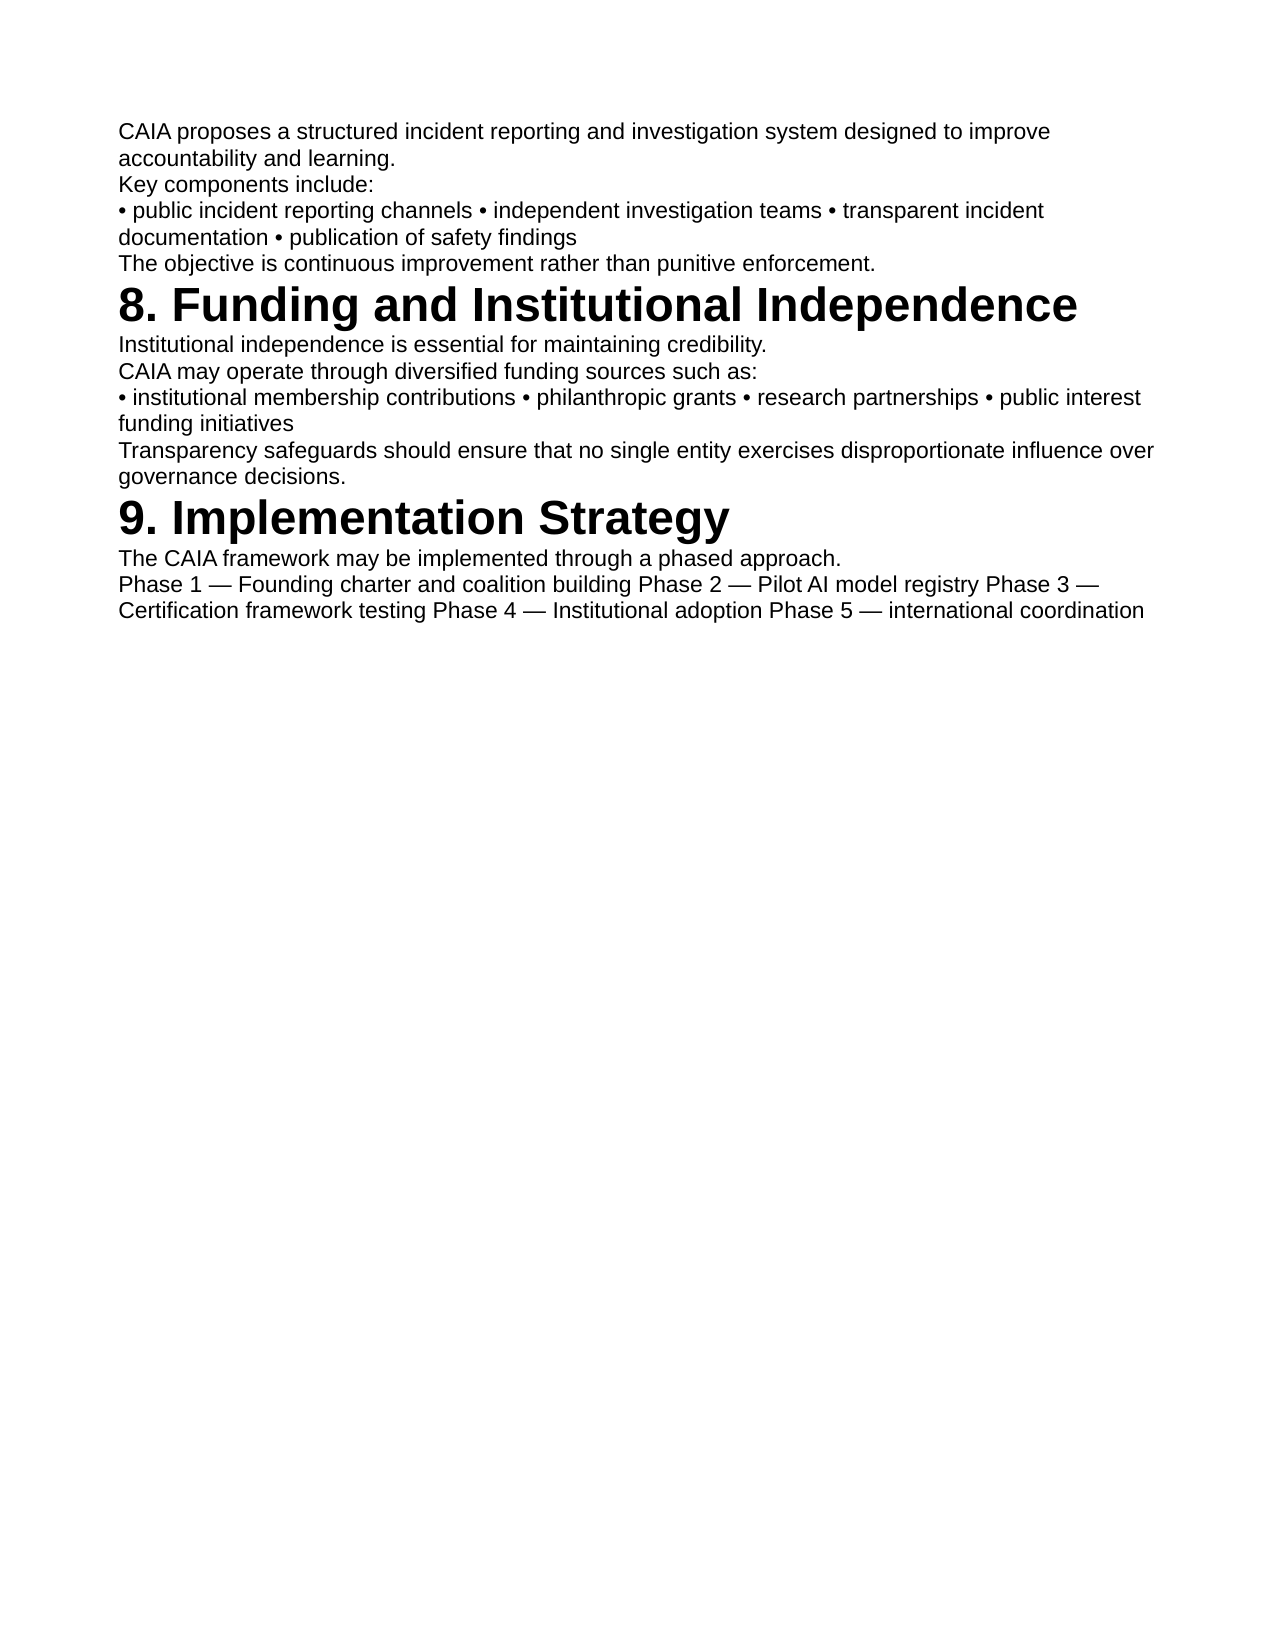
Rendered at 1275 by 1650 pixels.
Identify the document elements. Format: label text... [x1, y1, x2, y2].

text Phase 1 — Founding charter and coalition building Phase 2 — Pilot AI model registry Phase 3 — Certification framework testing Phase 4 — Institutional adoption Phase 5 — international coordination [118, 571, 1157, 624]
text Transparency safeguards should ensure that no single entity exercises disproportionate influence over governance decisions. [118, 437, 1157, 489]
text Institutional independence is essential for maintaining credibility. [118, 331, 1157, 358]
text CAIA may operate through diversified funding sources such as: [118, 358, 1157, 384]
text • institutional membership contributions • philanthropic grants • research partnerships • public interest funding initiatives [118, 384, 1157, 437]
text 9. Implementation Strategy [118, 489, 1157, 544]
text 8. Funding and Institutional Independence [118, 276, 1157, 331]
text The objective is continuous improvement rather than punitive enforcement. [118, 250, 1157, 276]
text • public incident reporting channels • independent investigation teams • transparent incident documentation • publication of safety findings [118, 197, 1157, 250]
text The CAIA framework may be implemented through a phased approach. [118, 544, 1157, 571]
text CAIA proposes a structured incident reporting and investigation system designed to improve accountability and learning. [118, 118, 1157, 171]
text Key components include: [118, 171, 1157, 197]
